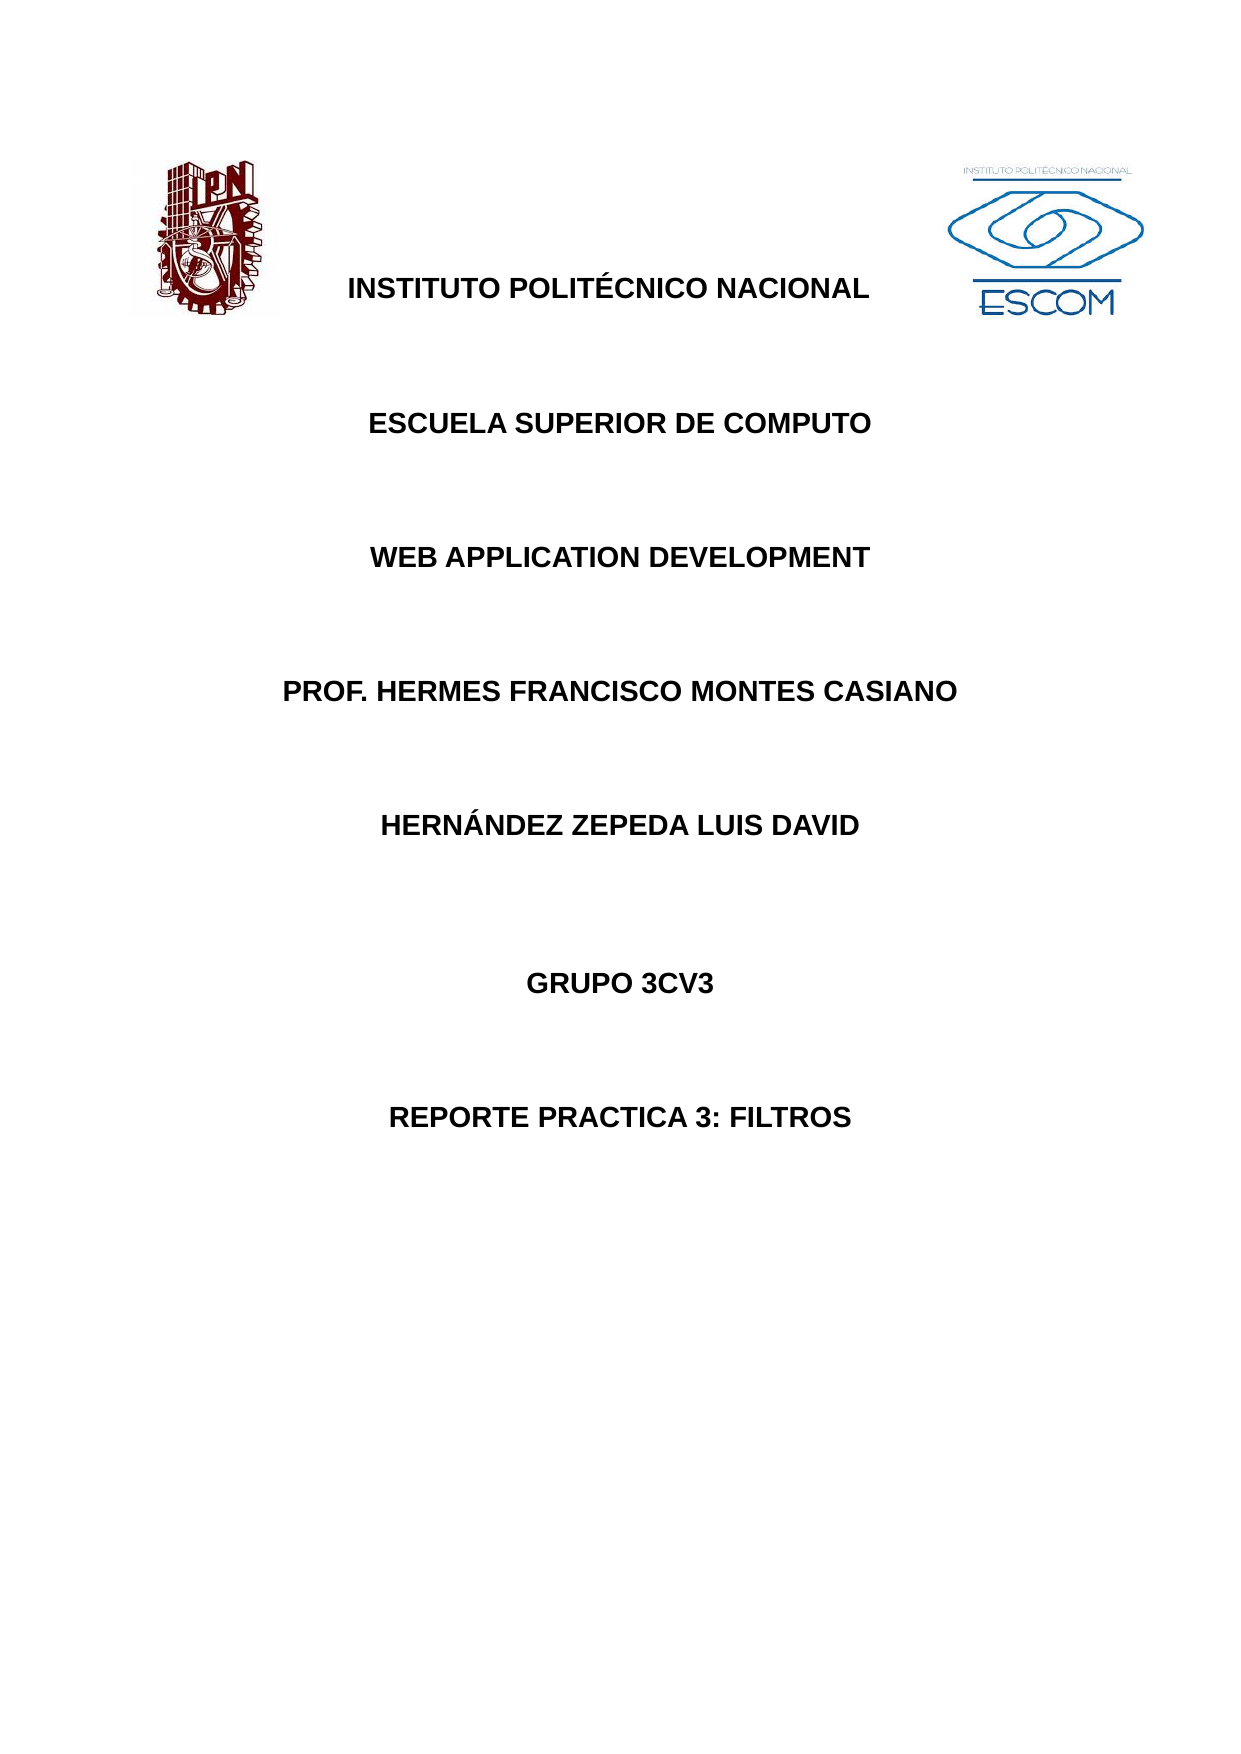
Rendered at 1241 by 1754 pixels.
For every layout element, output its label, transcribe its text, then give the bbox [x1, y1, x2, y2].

text ESCUELA SUPERIOR DE COMPUTO [118, 406, 1122, 439]
text REPORTE PRACTICA 3: FILTROS [118, 1100, 1122, 1134]
text HERNÁNDEZ ZEPEDA LUIS DAVID [118, 808, 1122, 842]
text Prof. HERMES FRANCISCO MONTES CASIANO [118, 674, 1122, 707]
picture [128, 160, 282, 316]
picture [935, 163, 1148, 319]
text WEB APPLICATION DEVELOPMENT [118, 540, 1122, 573]
text INSTITUTO POLITÉCNICO NACIONAL [282, 271, 935, 305]
text GRUPO 3CV3 [118, 966, 1122, 1000]
